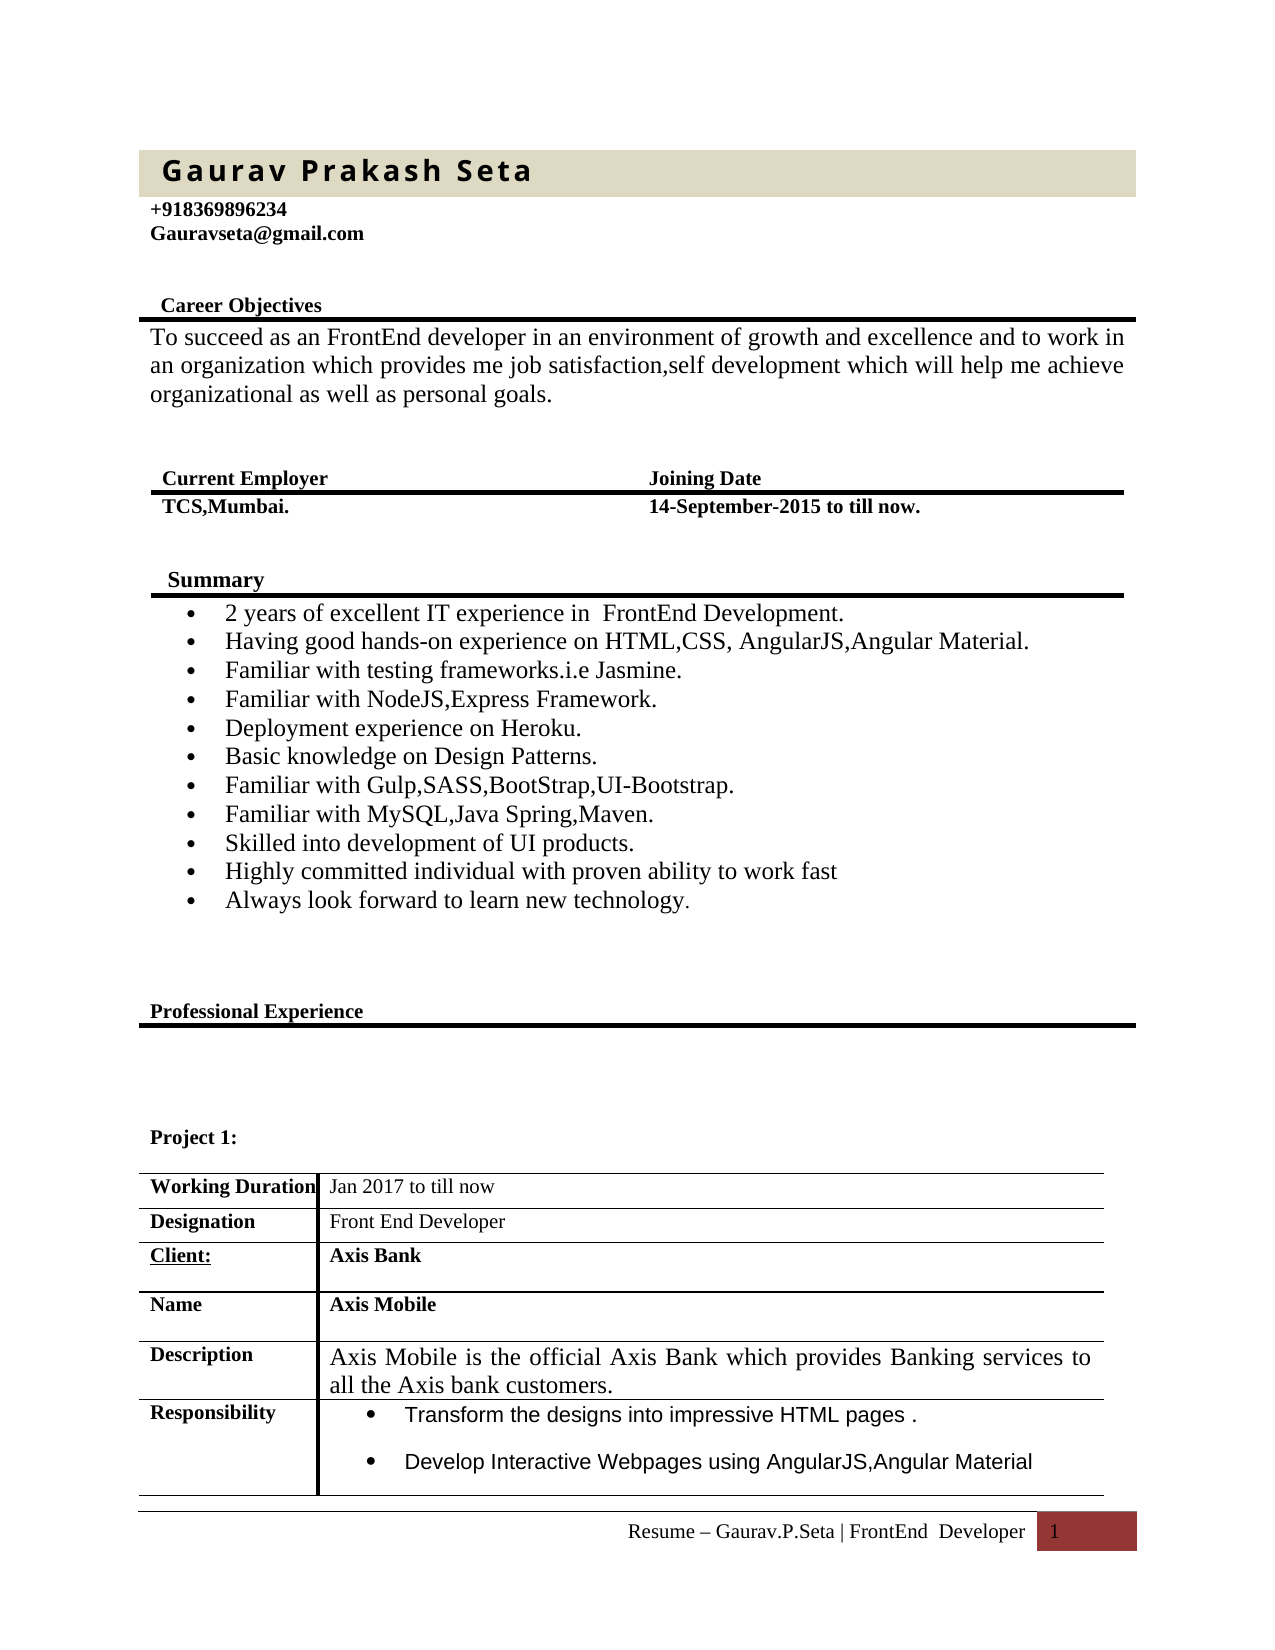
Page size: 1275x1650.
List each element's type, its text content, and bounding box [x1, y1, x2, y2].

table_cell Responsibility [139, 1400, 316, 1495]
table_header [637, 567, 1124, 593]
table_cell 14-September-2015 to till now. [637, 495, 1124, 518]
table_cell Client: [139, 1243, 316, 1291]
table_cell To succeed as an FrontEnd developer in an environment of growth and excellence and to work in an organization which provides me job satisfaction,self development which will help me achieve organizational as well as personal goals. 2 years of excellent IT experience in FrontEnd Development. Having good hands-on experience on HTML,CSS, AngularJS,Angular Material. Familiar with testing frameworks.i.e Jasmine. Familiar with NodeJS,Express Framework. Deployment experience on Heroku. Basic knowledge on Design Patterns. Familiar with Gulp,SASS,BootStrap,UI-Bootstrap. Familiar with MySQL,Java Spring,Maven. Skilled into development of UI products. Highly committed individual with proven ability to work fast Always look forward to learn new technology. [139, 322, 1136, 999]
table_header Gaurav Prakash Seta [139, 150, 1136, 197]
table_header Working Duration [139, 1174, 316, 1208]
table_cell Description [139, 1342, 316, 1399]
table_cell Professional Experience [139, 999, 1136, 1023]
table_header Current Employer [151, 466, 637, 490]
table_cell Name [139, 1293, 316, 1341]
text Project 1: [150, 1125, 1125, 1149]
table_cell Axis Bank [320, 1243, 1104, 1291]
table_cell TCS,Mumbai. [151, 495, 637, 518]
table_cell Axis Mobile [320, 1293, 1104, 1341]
table_cell Front End Developer [320, 1209, 1104, 1242]
table_cell +918369896234 Gauravseta@gmail.com Career Objectives [139, 197, 1136, 317]
table_header Summary [151, 567, 637, 593]
table_cell Axis Mobile is the official Axis Bank which provides Banking services to all the Axis bank customers. [320, 1342, 1104, 1399]
table_cell Designation [139, 1209, 316, 1242]
table_cell Transform the designs into impressive HTML pages . Develop Interactive Webpages using AngularJS,Angular Material [320, 1400, 1104, 1495]
table_header Joining Date [637, 466, 1124, 490]
table_header Jan 2017 to till now [320, 1174, 1104, 1208]
